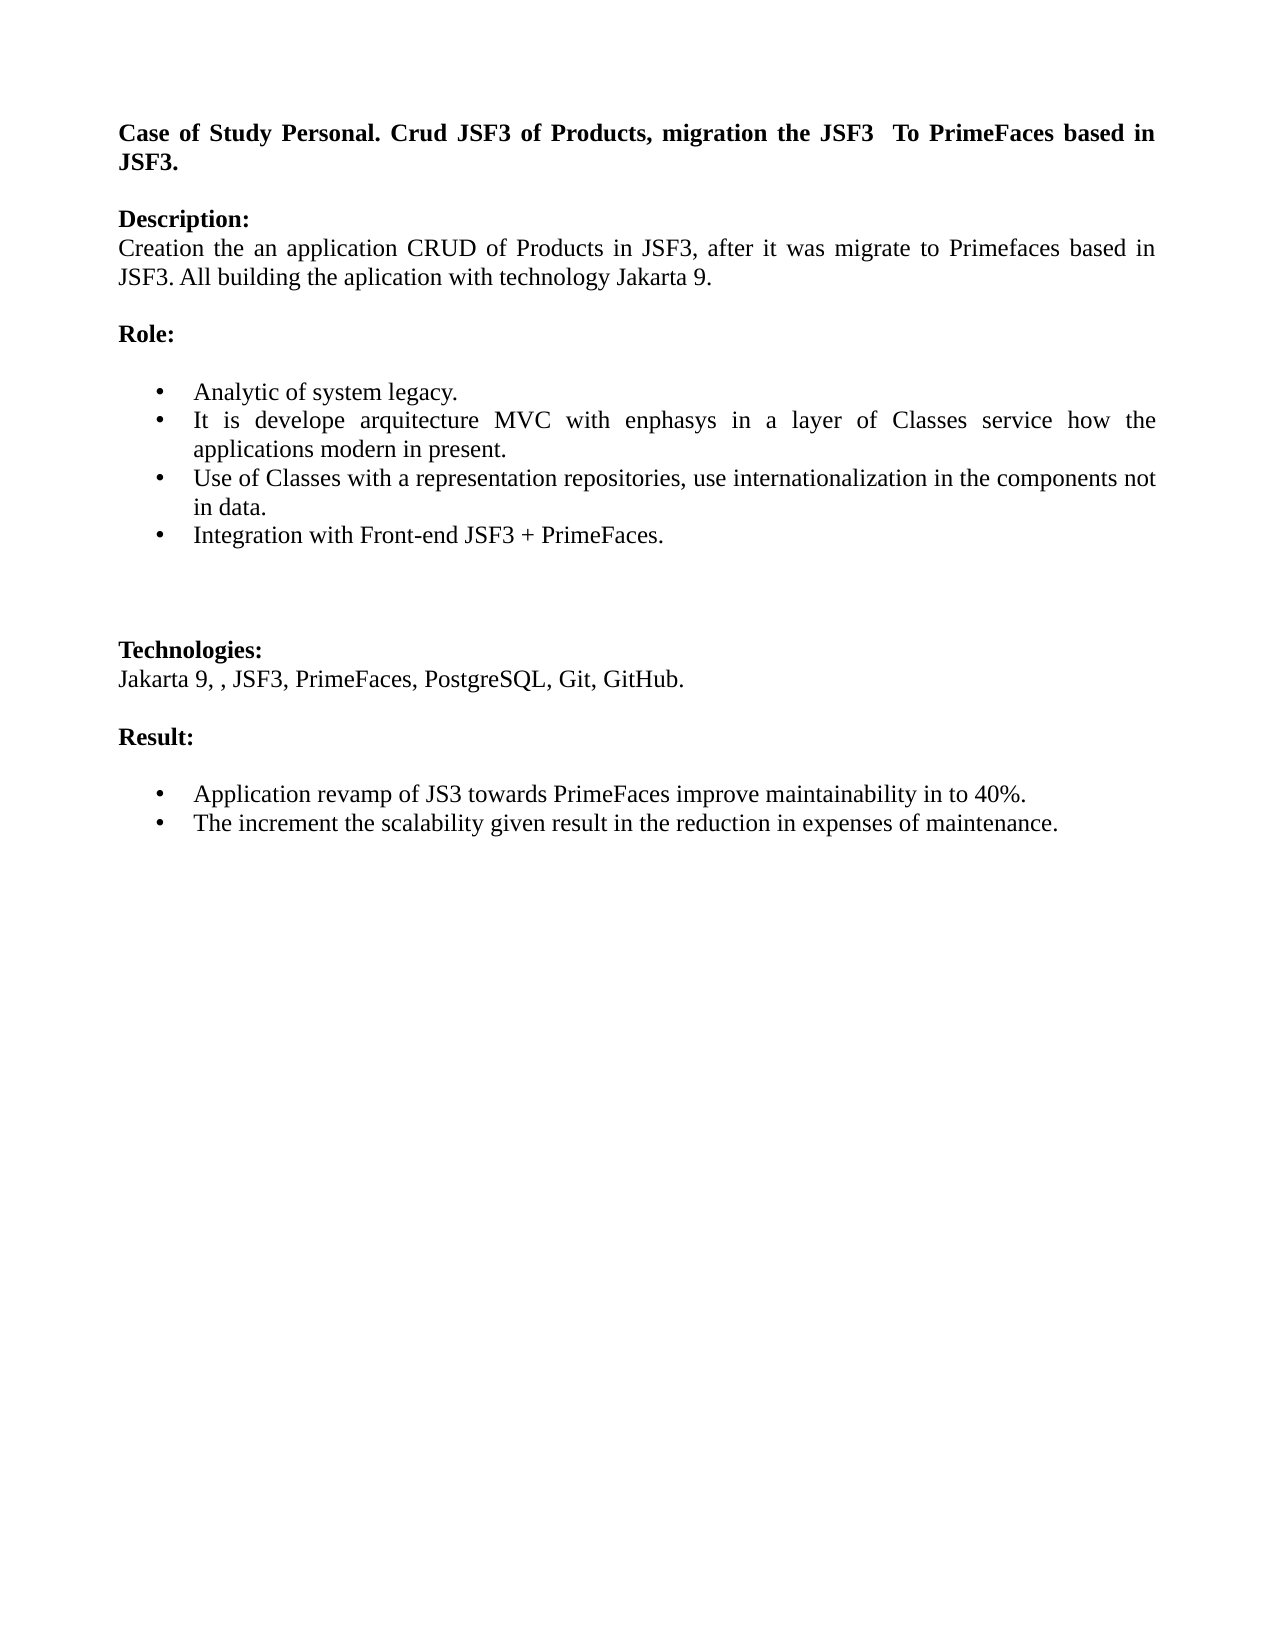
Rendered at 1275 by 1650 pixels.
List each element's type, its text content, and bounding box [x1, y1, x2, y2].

list Integration with Front-end JSF3 + PrimeFaces. [156, 521, 1157, 549]
list Analytic of system legacy. [156, 377, 1157, 406]
list It is develope arquitecture MVC with enphasys in a layer of Classes service how the applications modern in present. [156, 406, 1157, 463]
list The increment the scalability given result in the reduction in expenses of maintenance. [156, 808, 1157, 837]
text Technologies: [118, 636, 1157, 664]
list Application revamp of JS3 towards PrimeFaces improve maintainability in to 40%. [156, 779, 1157, 808]
text Role: [118, 319, 1157, 348]
text Jakarta 9, , JSF3, PrimeFaces, PostgreSQL, Git, GitHub. [118, 664, 1157, 693]
list Use of Classes with a representation repositories, use internationalization in the components not in data. [156, 463, 1157, 521]
text Case of Study Personal. Crud JSF3 of Products, migration the JSF3 To PrimeFaces based in JSF3. [118, 118, 1157, 176]
text Result: [118, 722, 1157, 751]
text Description: [118, 204, 1157, 233]
text Creation the an application CRUD of Products in JSF3, after it was migrate to Primefaces based in JSF3. All building the aplication with technology Jakarta 9. [118, 233, 1157, 291]
